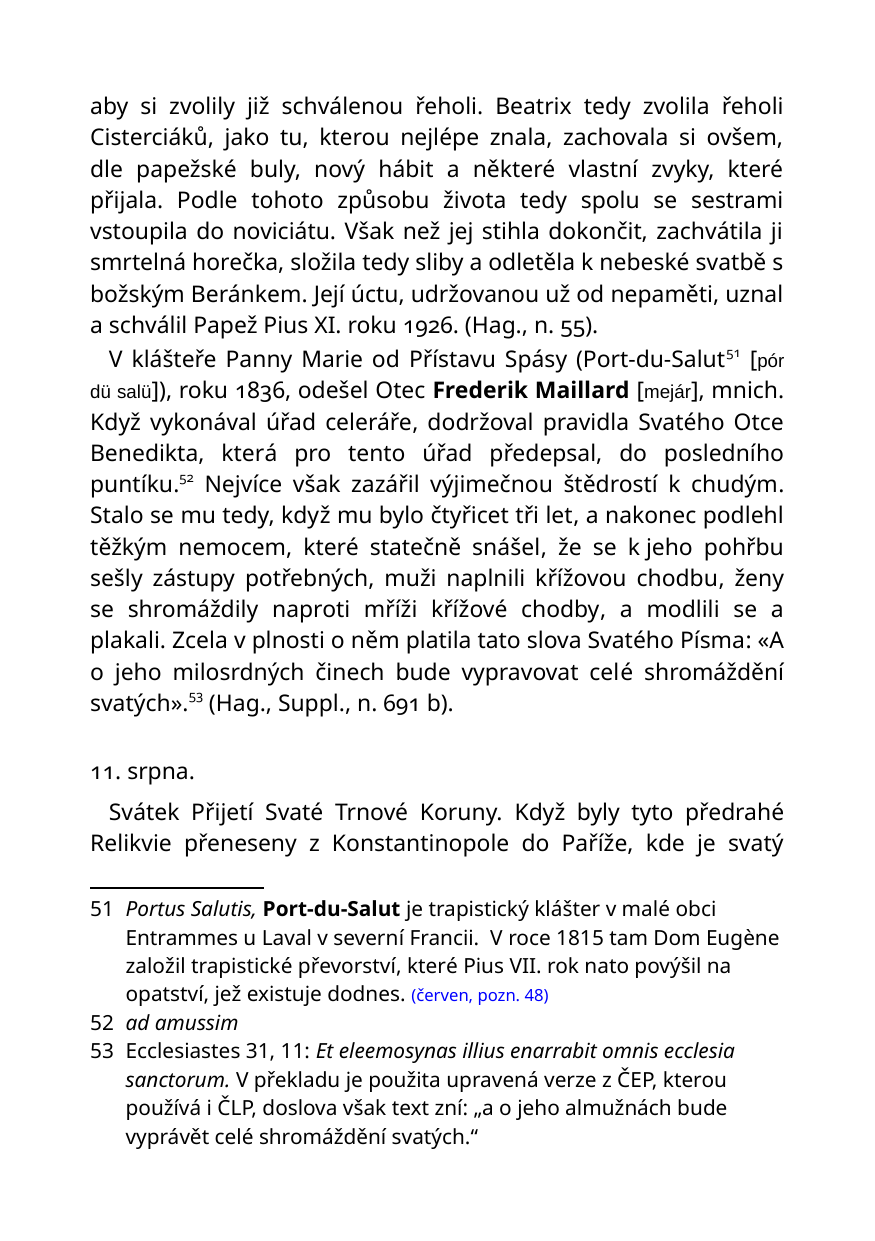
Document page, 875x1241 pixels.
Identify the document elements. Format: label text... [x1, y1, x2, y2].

text 11. srpna. [90, 755, 784, 787]
text Svátek Přijetí Svaté Trnové Koruny. Když byly tyto předrahé Relikvie přeneseny z Konstantinopole do Paříže, kde je svatý [90, 796, 784, 858]
text V klášteře Panny Marie od Přístavu Spásy (Port-du-Salut [pór dü salü]), roku 1836, odešel Otec Frederik Maillard [mejár], mnich. Když vykonával úřad celeráře, dodržoval pravidla Svatého Otce Benedikta, která pro tento úřad předepsal, do posledního puntíku. Nejvíce však zazářil výjimečnou štědrostí k chudým. Stalo se mu tedy, když mu bylo čtyřicet tři let, a nakonec podlehl těžkým nemocem, které statečně snášel, že se k jeho pohřbu sešly zástupy potřebných, muži naplnili křížovou chodbu, ženy se shromáždily naproti mříži křížové chodby, a modlili se a plakali. Zcela v plnosti o něm platila tato slova Svatého Písma: «A o jeho milosrdných činech bude vypravovat celé shromáždění svatých». (Hag., Suppl., n. 691 b). [90, 343, 784, 718]
text Ecclesiastes 31, 11: Et eleemosynas illius enarrabit omnis ecclesia sanctorum. V překladu je použita upravená verze z ČEP, kterou používá i ČLP, doslova však text zní: „a o jeho almužnách bude vyprávět celé shromáždění svatých.“ [90, 1036, 784, 1150]
text Portus Salutis, Port-du-Salut je trapistický klášter v malé obci Entrammes u Laval v severní Francii. V roce 1815 tam Dom Eugène založil trapistické převorství, které Pius VII. rok nato povýšil na opatství, jež existuje dodnes. (červen, pozn. 48) [90, 894, 784, 1008]
text ad amussim [90, 1008, 784, 1036]
text Ve španělském Toledu, roku 1490, byla pohřbena Svatá Beatrix da Silva. Z Portugalska doprovázela svou příbuznou Isabelu, jež se provdala za Jana II., krále Kastilského, spolu s dalšími vznešenými dvorními dámami. Když k ní královna pojala podezření, nechala ji zavřít do truhly či koše. Beatrix ovšem vzývala Nejblahoslavenější Bohorodičku, která ji osvobodila, ona tedy uprchla od dvora, a skryla se u cisterciáckých mnišek v klášteře svatého Dominika Siloského. Zde, oděna ve vdovské roucho, pak ve všem poslouchala Abatyši. Po třicet sedm let zde vedla samotářský život, modlila se a činila tvrdé pokání, a byla velmi štědrá k chudým i kostelům. Když jí však bylo šedesát let, s pomocí Menších Bratří konečně vykonala plán již dávno počatý, a založila nový Řád, který obzvláštním způsobem uctívá Neposkvrněné Početí Panny Marie. Když vyjednávala schválení tohoto řádu od Svatého Otce, Papež Innocens VIII. sestry vyzval, aby si zvolily již schválenou řeholi. Beatrix tedy zvolila řeholi Cisterciáků, jako tu, kterou nejlépe znala, zachovala si ovšem, dle papežské buly, nový hábit a některé vlastní zvyky, které přijala. Podle tohoto způsobu života tedy spolu se sestrami vstoupila do noviciátu. Však než jej stihla dokončit, zachvátila ji smrtelná horečka, složila tedy sliby a odletěla k nebeské svatbě s božským Beránkem. Její úctu, udržovanou už od nepaměti, uznal a schválil Papež Pius XI. roku 1926. (Hag., n. 55). [90, 90, 784, 340]
